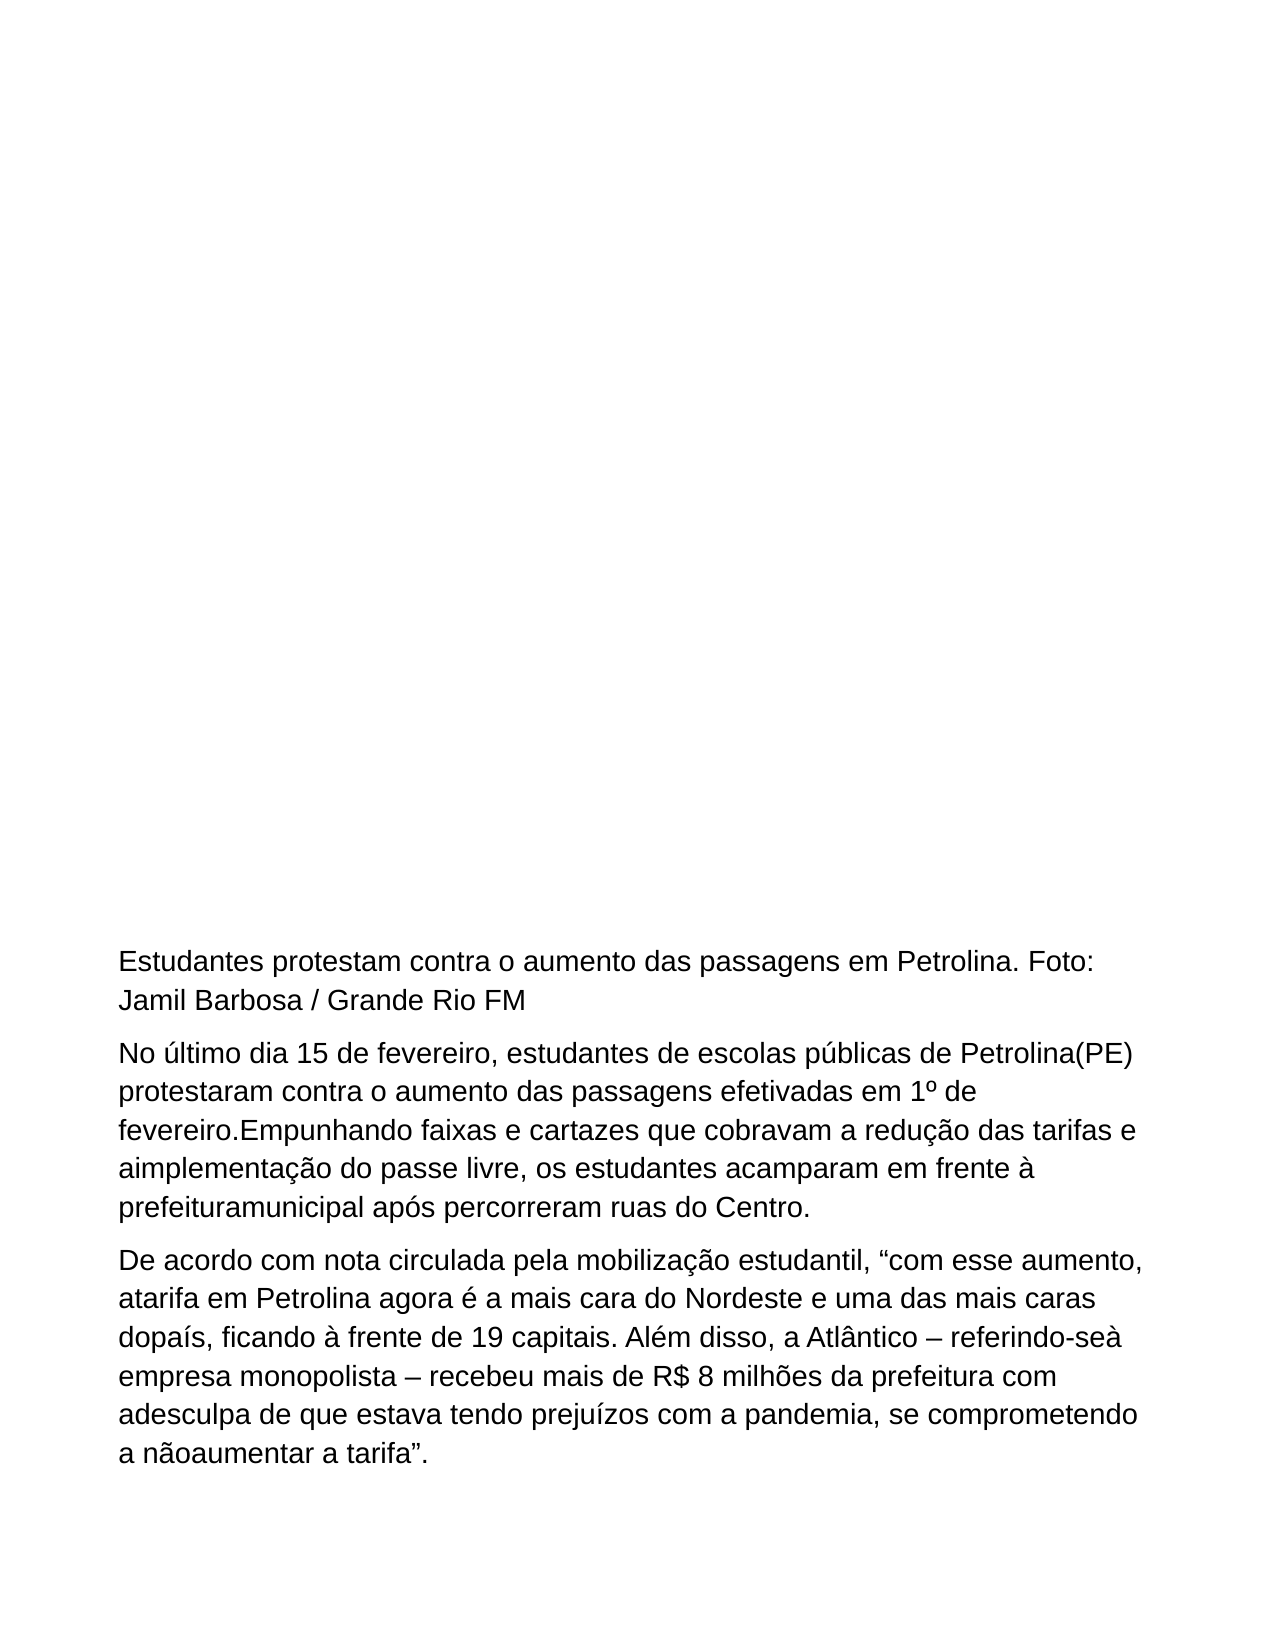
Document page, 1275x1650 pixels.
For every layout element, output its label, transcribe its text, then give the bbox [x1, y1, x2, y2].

text De acordo com nota circulada pela mobilização estudantil, “com esse aumento, atarifa em Petrolina agora é a mais cara do Nordeste e uma das mais caras dopaís, ficando à frente de 19 capitais. Além disso, a Atlântico – referindo-seà empresa monopolista – recebeu mais de R$ 8 milhões da prefeitura com adesculpa de que estava tendo prejuízos com a pandemia, se comprometendo a nãoaumentar a tarifa”. [118, 1243, 1157, 1469]
text No último dia 15 de fevereiro, estudantes de escolas públicas de Petrolina(PE) protestaram contra o aumento das passagens efetivadas em 1º de fevereiro.Empunhando faixas e cartazes que cobravam a redução das tarifas e aimplementação do passe livre, os estudantes acamparam em frente à prefeituramunicipal após percorreram ruas do Centro. [118, 1036, 1157, 1223]
text Estudantes protestam contra o aumento das passagens em Petrolina. Foto: Jamil Barbosa / Grande Rio FM [118, 944, 1157, 1016]
